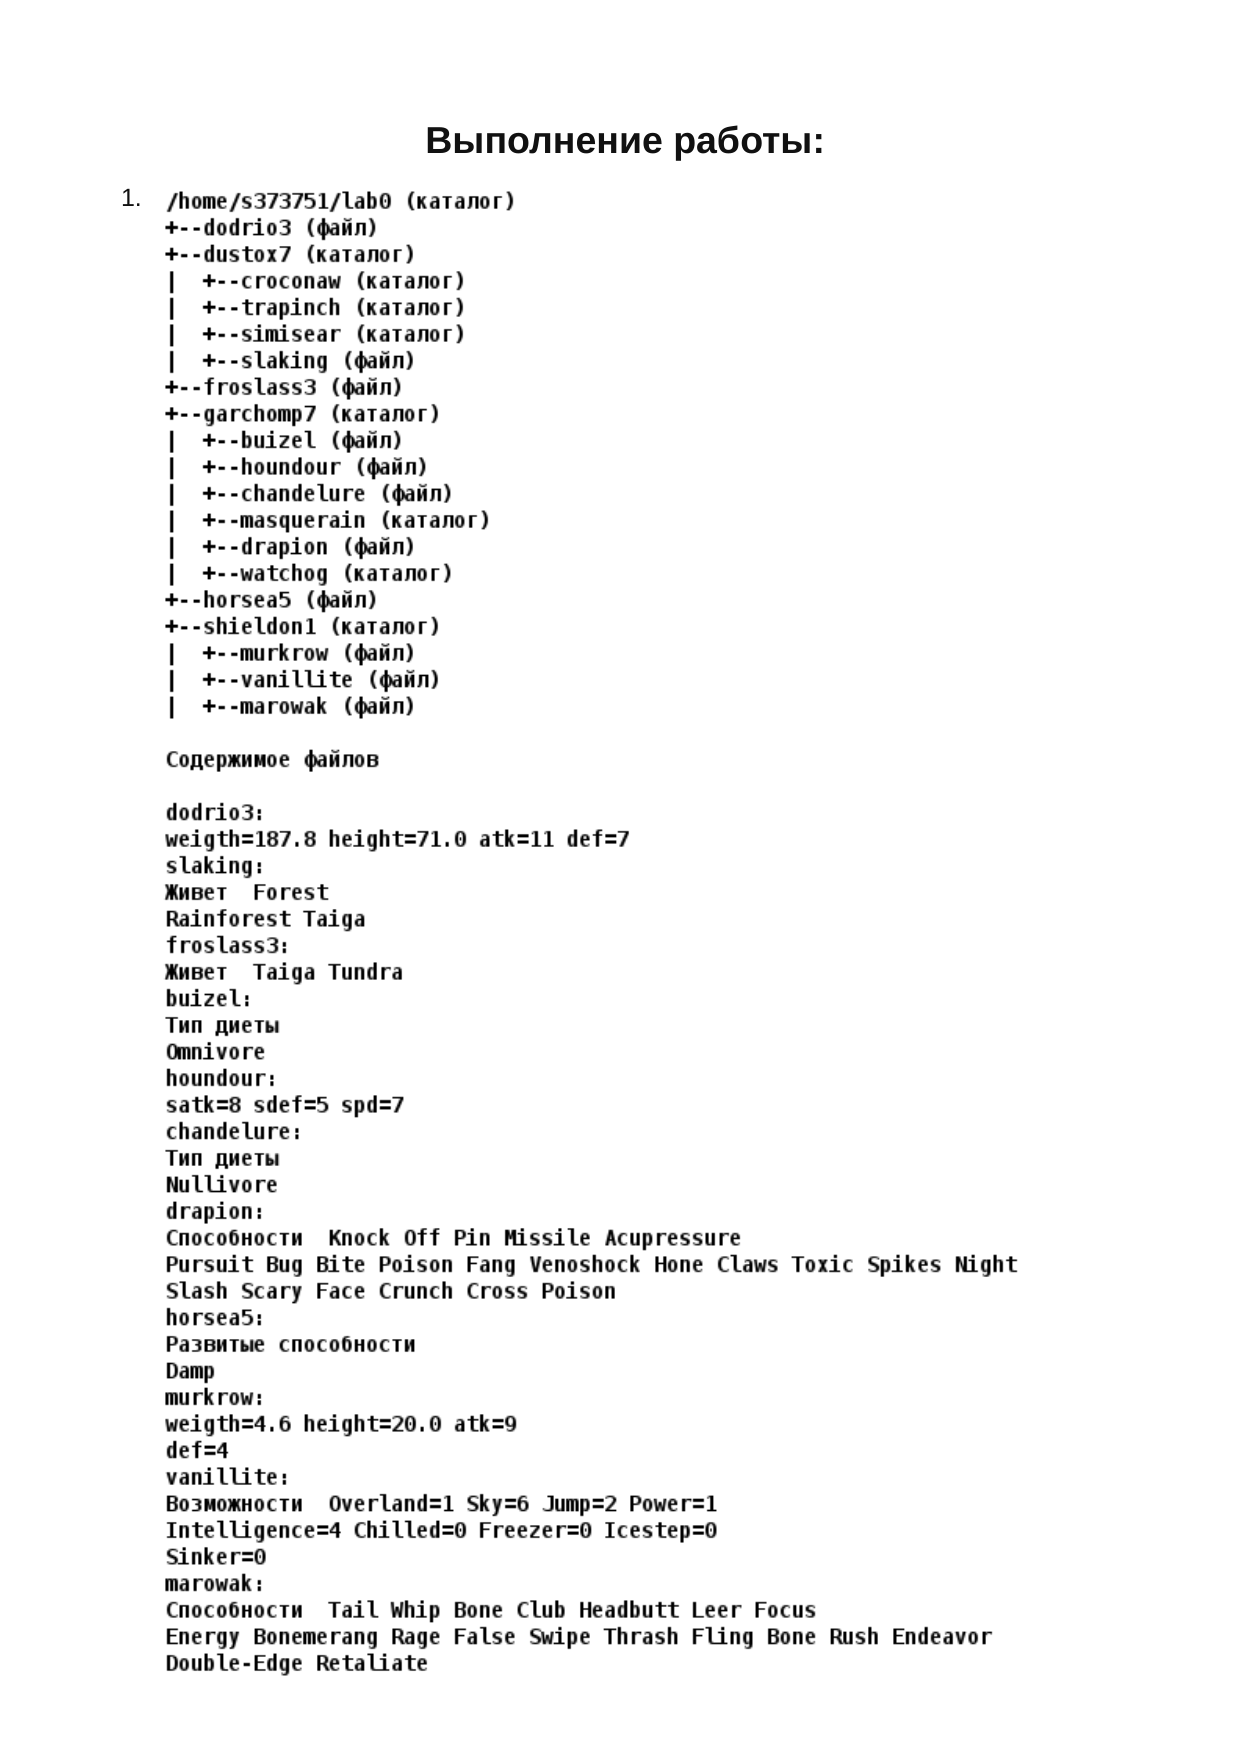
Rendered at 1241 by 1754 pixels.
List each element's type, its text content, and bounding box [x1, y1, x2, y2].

text 1. [85, 183, 1129, 212]
picture [161, 184, 1022, 1682]
text Выполнение работы: [85, 118, 1129, 161]
